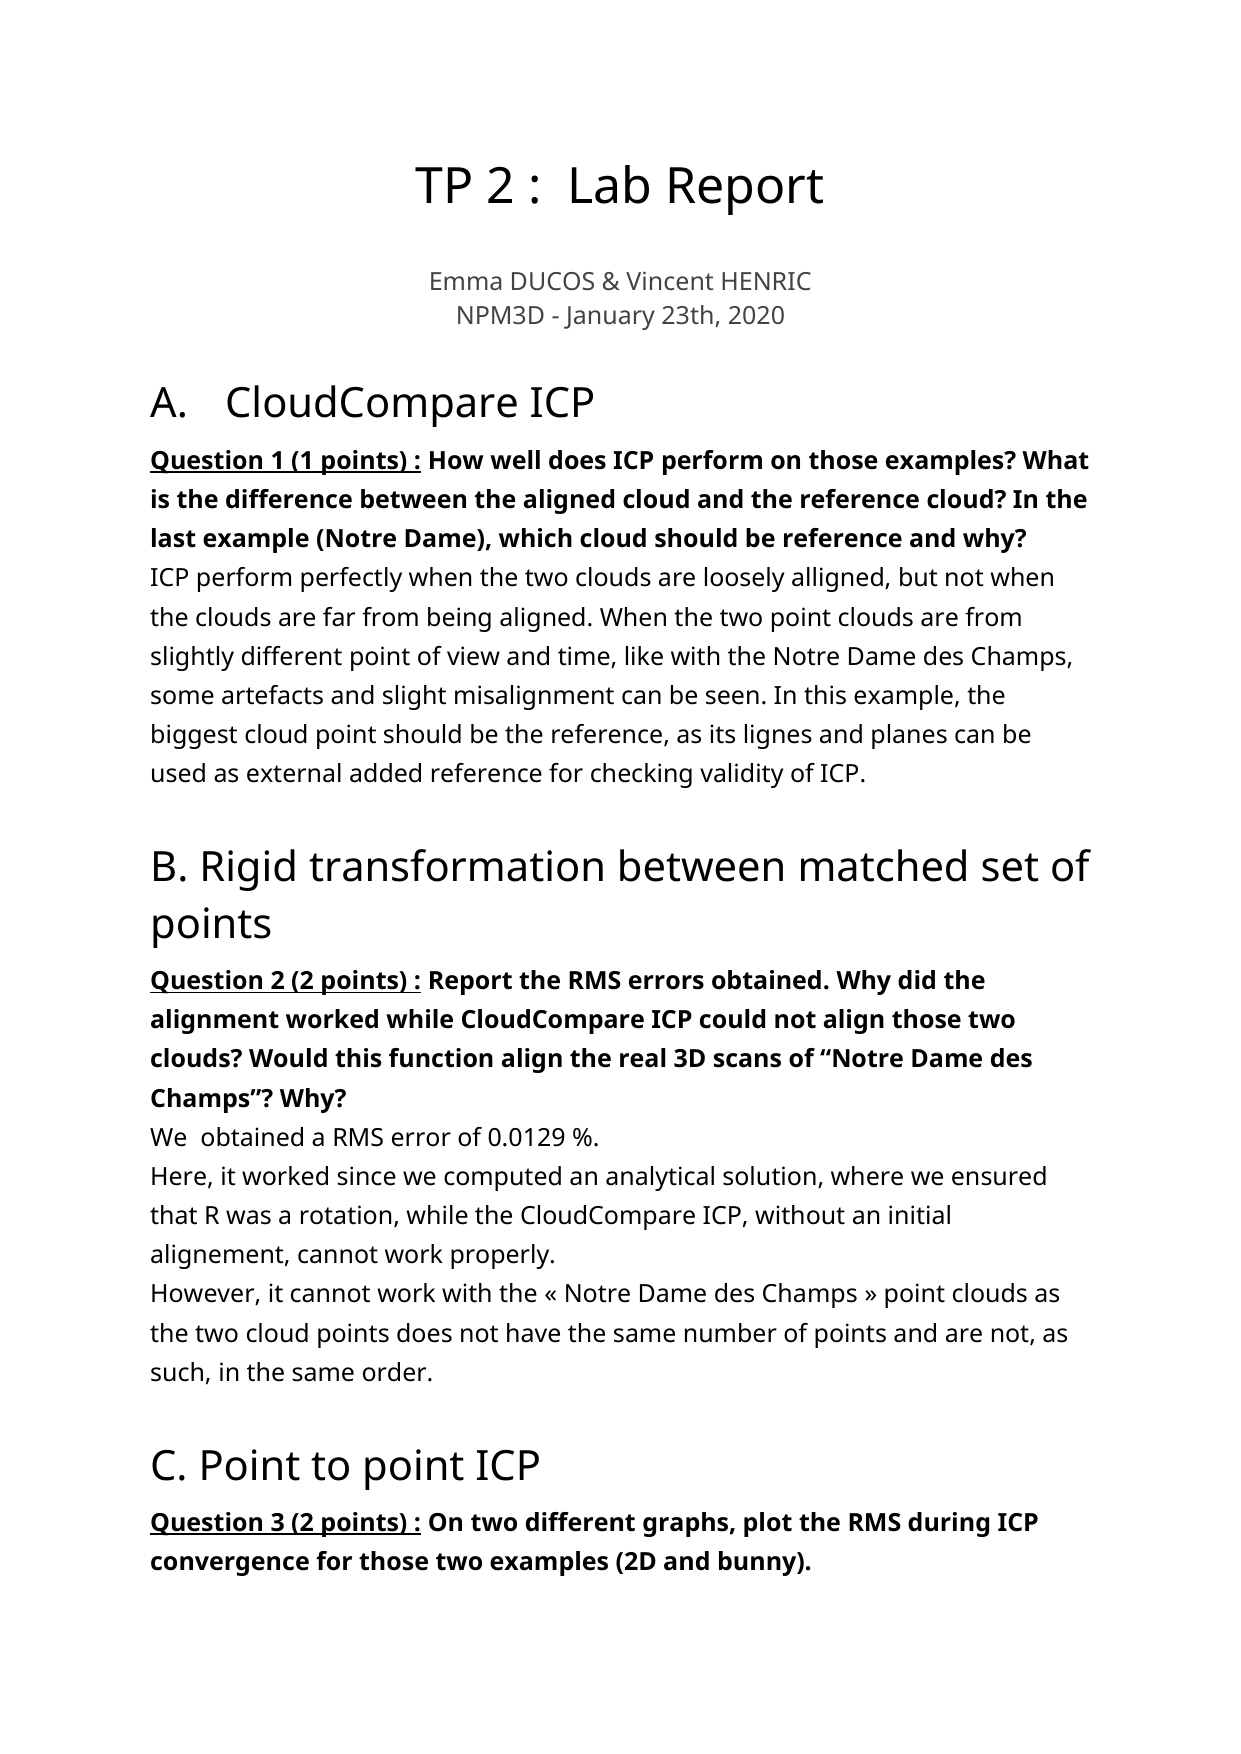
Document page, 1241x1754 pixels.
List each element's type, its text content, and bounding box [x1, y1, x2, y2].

subtitle C. Point to point ICP [150, 1435, 1090, 1492]
text ICP perform perfectly when the two clouds are loosely alligned, but not when the clouds are far from being aligned. When the two point clouds are from slightly different point of view and time, like with the Notre Dame des Champs, some artefacts and slight misalignment can be seen. In this example, the biggest cloud point should be the reference, as its lignes and planes can be used as external added reference for checking validity of ICP. [150, 560, 1090, 790]
subtitle A. CloudCompare ICP [150, 373, 1090, 430]
text We obtained a RMS error of 0.0129 %. [150, 1119, 1090, 1153]
subtitle Emma DUCOS & Vincent HENRIC [150, 263, 1090, 298]
text Question 1 (1 points) : How well does ICP perform on those examples? What is the difference between the aligned cloud and the reference cloud? In the last example (Notre Dame), which cloud should be reference and why? [150, 443, 1090, 555]
title TP 2 : Lab Report [150, 150, 1090, 218]
text Question 2 (2 points) : Report the RMS errors obtained. Why did the alignment worked while CloudCompare ICP could not align those two clouds? Would this function align the real 3D scans of “Notre Dame des Champs”? Why? [150, 963, 1090, 1114]
text Question 3 (2 points) : On two different graphs, plot the RMS during ICP convergence for those two examples (2D and bunny). [150, 1504, 1090, 1578]
text Here, it worked since we computed an analytical solution, where we ensured that R was a rotation, while the CloudCompare ICP, without an initial alignement, cannot work properly. [150, 1159, 1090, 1271]
text However, it cannot work with the « Notre Dame des Champs » point clouds as the two cloud points does not have the same number of points and are not, as such, in the same order. [150, 1276, 1090, 1388]
subtitle B. Rigid transformation between matched set of points [150, 837, 1090, 950]
subtitle NPM3D - January 23th, 2020 [150, 298, 1090, 332]
